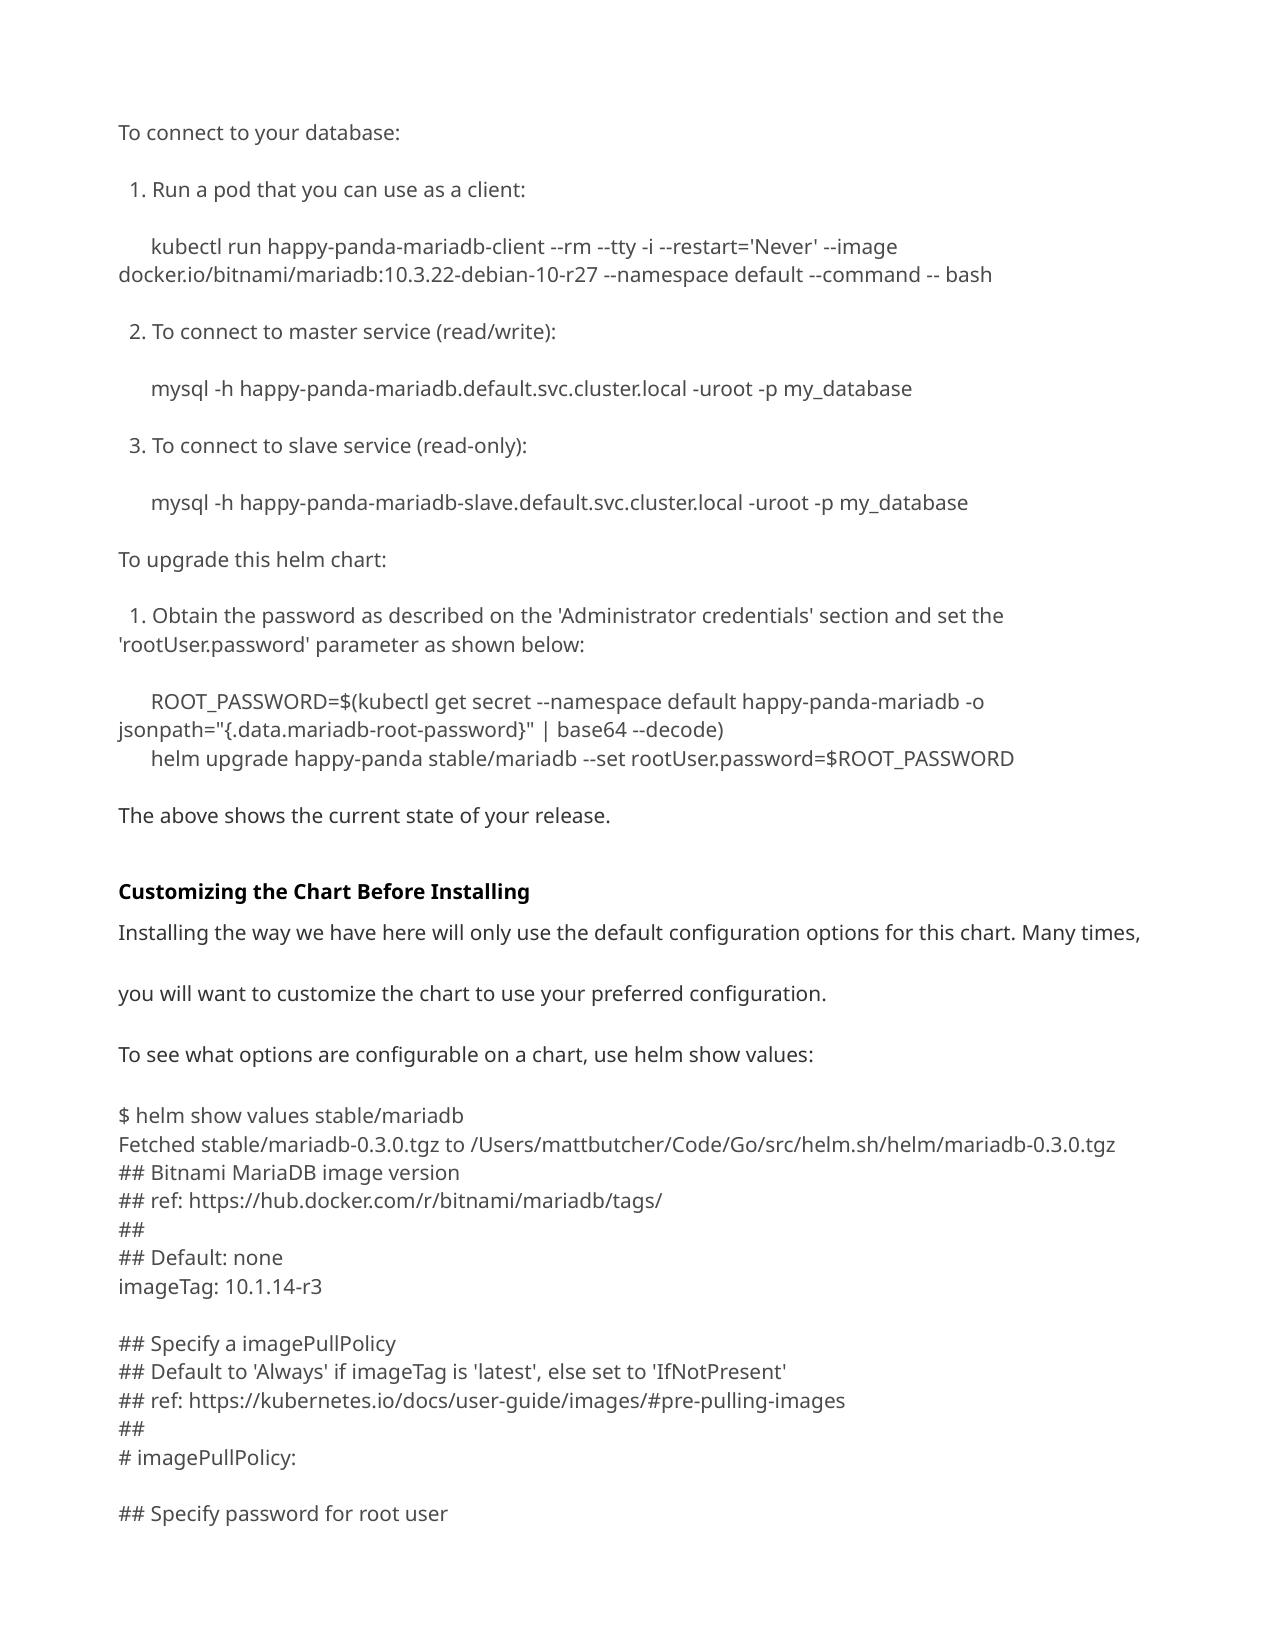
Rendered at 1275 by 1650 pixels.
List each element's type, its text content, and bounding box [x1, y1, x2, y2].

text ## Specify a imagePullPolicy [118, 1329, 1157, 1357]
text 3. To connect to slave service (read-only): [118, 431, 1157, 459]
text The above shows the current state of your release. [118, 802, 1157, 830]
text To see what options are configurable on a chart, use helm show values: [118, 1040, 1157, 1069]
text $ helm show values stable/mariadb [118, 1101, 1157, 1130]
text mysql -h happy-panda-mariadb.default.svc.cluster.local -uroot -p my_database [118, 374, 1157, 402]
text mysql -h happy-panda-mariadb-slave.default.svc.cluster.local -uroot -p my_database [118, 488, 1157, 516]
text ## Default: none [118, 1243, 1157, 1272]
text 2. To connect to master service (read/write): [118, 317, 1157, 346]
text Fetched stable/mariadb-0.3.0.tgz to /Users/mattbutcher/Code/Go/src/helm.sh/helm/mariadb-0.3.0.tgz [118, 1130, 1157, 1158]
text ## [118, 1414, 1157, 1443]
text ## Specify password for root user [118, 1499, 1157, 1528]
text To upgrade this helm chart: [118, 545, 1157, 573]
text ## ref: https://kubernetes.io/docs/user-guide/images/#pre-pulling-images [118, 1386, 1157, 1414]
subtitle Customizing the Chart Before Installing [118, 877, 1157, 906]
text ## ref: https://hub.docker.com/r/bitnami/mariadb/tags/ [118, 1187, 1157, 1215]
text 1. Run a pod that you can use as a client: [118, 175, 1157, 203]
text helm upgrade happy-panda stable/mariadb --set rootUser.password=$ROOT_PASSWORD [118, 744, 1157, 772]
text To connect to your database: [118, 118, 1157, 147]
text imageTag: 10.1.14-r3 [118, 1272, 1157, 1300]
text 1. Obtain the password as described on the 'Administrator credentials' section and set the 'rootUser.password' parameter as shown below: [118, 602, 1157, 658]
text ## Bitnami MariaDB image version [118, 1158, 1157, 1187]
text Installing the way we have here will only use the default configuration options for this chart. Many times, you will want to customize the chart to use your preferred configuration. [118, 918, 1157, 1008]
text ROOT_PASSWORD=$(kubectl get secret --namespace default happy-panda-mariadb -o jsonpath="{.data.mariadb-root-password}" | base64 --decode) [118, 687, 1157, 744]
text ## [118, 1215, 1157, 1243]
text kubectl run happy-panda-mariadb-client --rm --tty -i --restart='Never' --image docker.io/bitnami/mariadb:10.3.22-debian-10-r27 --namespace default --command -- bash [118, 232, 1157, 289]
text # imagePullPolicy: [118, 1443, 1157, 1471]
text ## Default to 'Always' if imageTag is 'latest', else set to 'IfNotPresent' [118, 1357, 1157, 1386]
